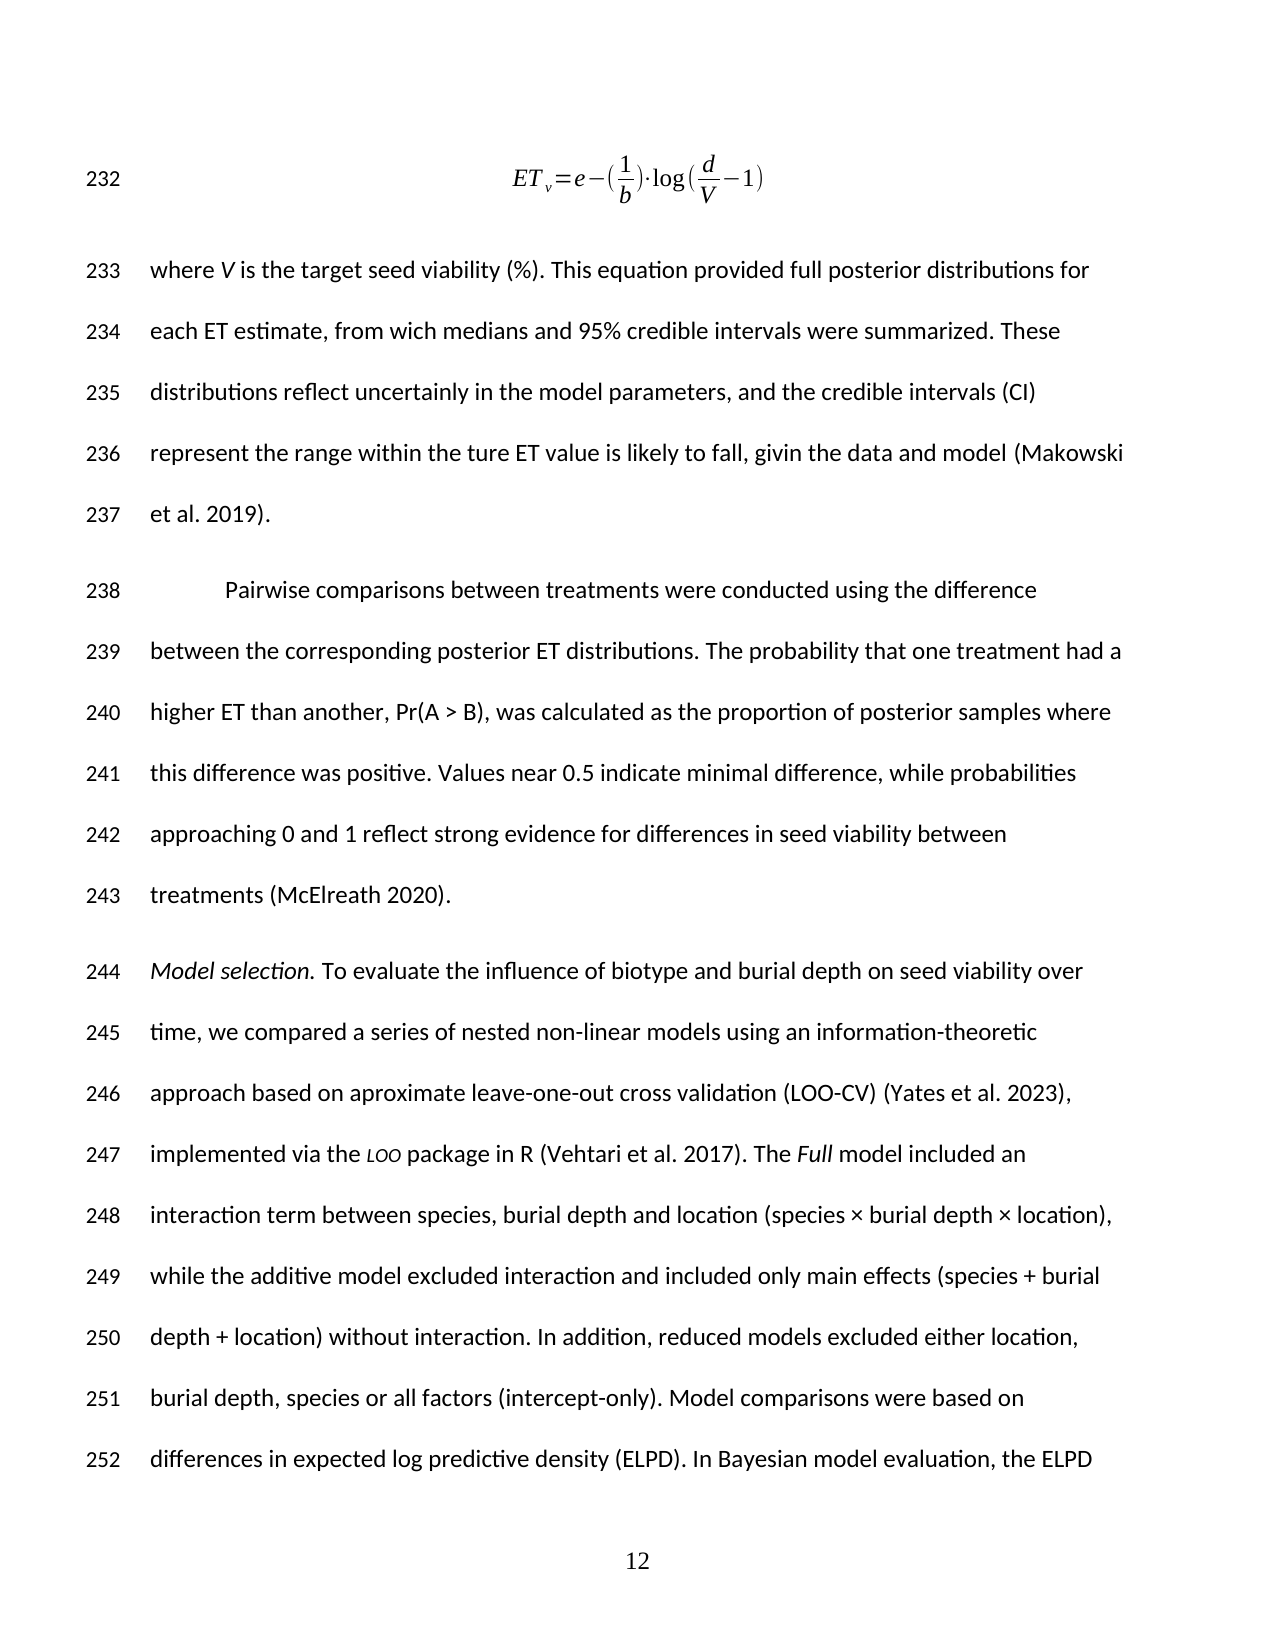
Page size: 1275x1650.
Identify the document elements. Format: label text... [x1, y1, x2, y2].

text Pairwise comparisons between treatments were conducted using the difference between the corresponding posterior ET distributions. The probability that one treatment had a higher ET than another, Pr(A > B), was calculated as the proportion of posterior samples where this difference was positive. Values near 0.5 indicate minimal difference, while probabilities approaching 0 and 1 reflect strong evidence for differences in seed viability between treatments (McElreath 2020). [150, 574, 1125, 910]
text Model selection. To evaluate the influence of biotype and burial depth on seed viability over time, we compared a series of nested non-linear models using an information-theoretic approach based on aproximate leave-one-out cross validation (LOO-CV) (Yates et al. 2023), implemented via the loo package in R (Vehtari et al. 2017). The Full model included an interaction term between species, burial depth and location (species × burial depth × location), while the additive model excluded interaction and included only main effects (species + burial depth + location) without interaction. In addition, reduced models excluded either location, burial depth, species or all factors (intercept-only). Model comparisons were based on differences in expected log predictive density (ELPD). In Bayesian model evaluation, the ELPD [150, 955, 1125, 1474]
text where V is the target seed viability (%). This equation provided full posterior distributions for each ET estimate, from wich medians and 95% credible intervals were summarized. These distributions reflect uncertainly in the model parameters, and the credible intervals (CI) represent the range within the ture ET value is likely to fall, givin the data and model (Makowski et al. 2019). [150, 254, 1125, 529]
